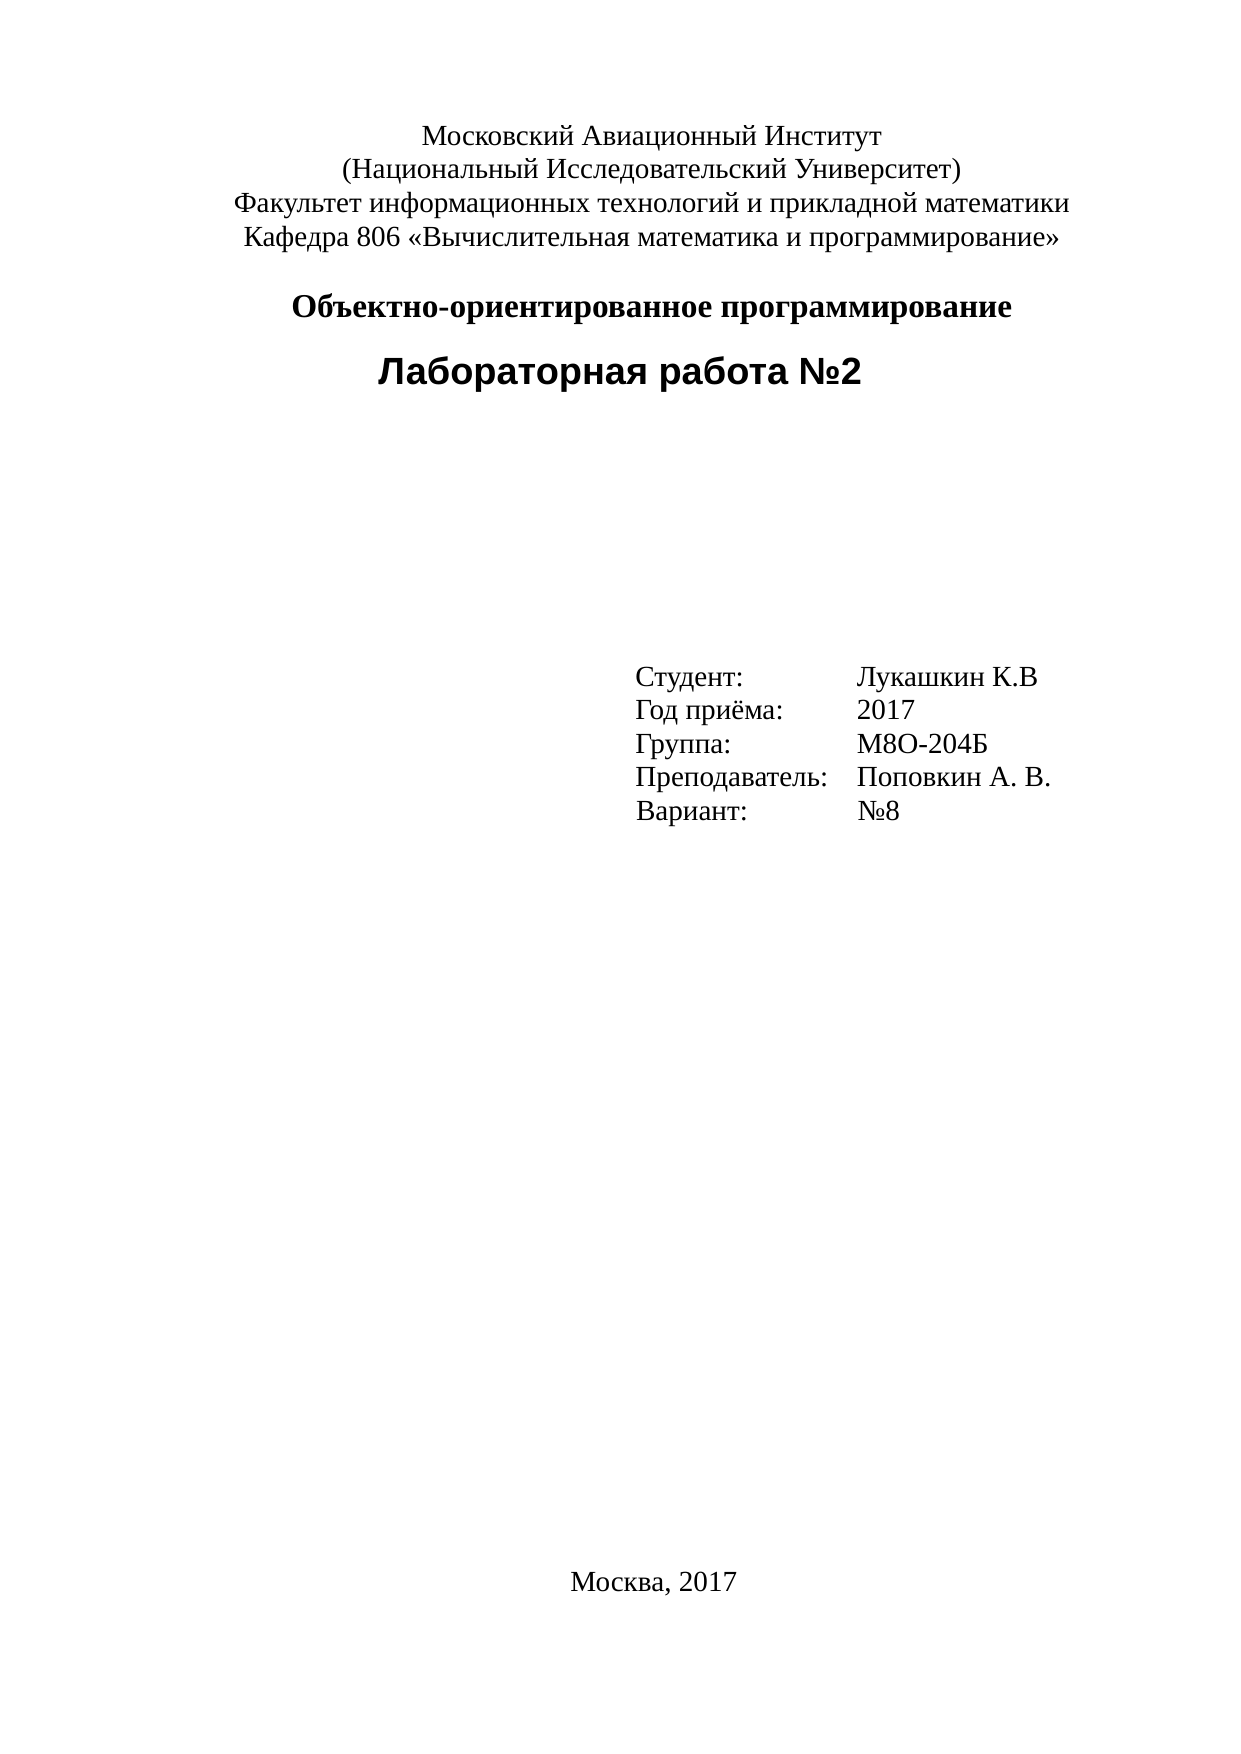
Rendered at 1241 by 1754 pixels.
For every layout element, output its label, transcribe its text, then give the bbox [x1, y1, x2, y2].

text Группа: М8О-204Б [118, 726, 1122, 759]
text Московский Авиационный Институт [118, 118, 1122, 152]
text Факультет информационных технологий и прикладной математики [118, 185, 1122, 219]
text (Национальный Исследовательский Университет) [118, 152, 1122, 185]
text Вариант: №8 [118, 793, 1122, 827]
text Преподаватель: Поповкин А. В. [118, 759, 1122, 793]
text Объектно-ориентированное программирование [118, 286, 1122, 324]
subtitle Лабораторная работа №2 [118, 349, 1122, 393]
text Год приёма: 2017 [118, 692, 1122, 726]
text Кафедра 806 «Вычислительная математика и программирование» [118, 219, 1122, 252]
text Москва, 2017 [118, 1564, 1122, 1597]
text Студент: Лукашкин К.В [118, 659, 1122, 692]
